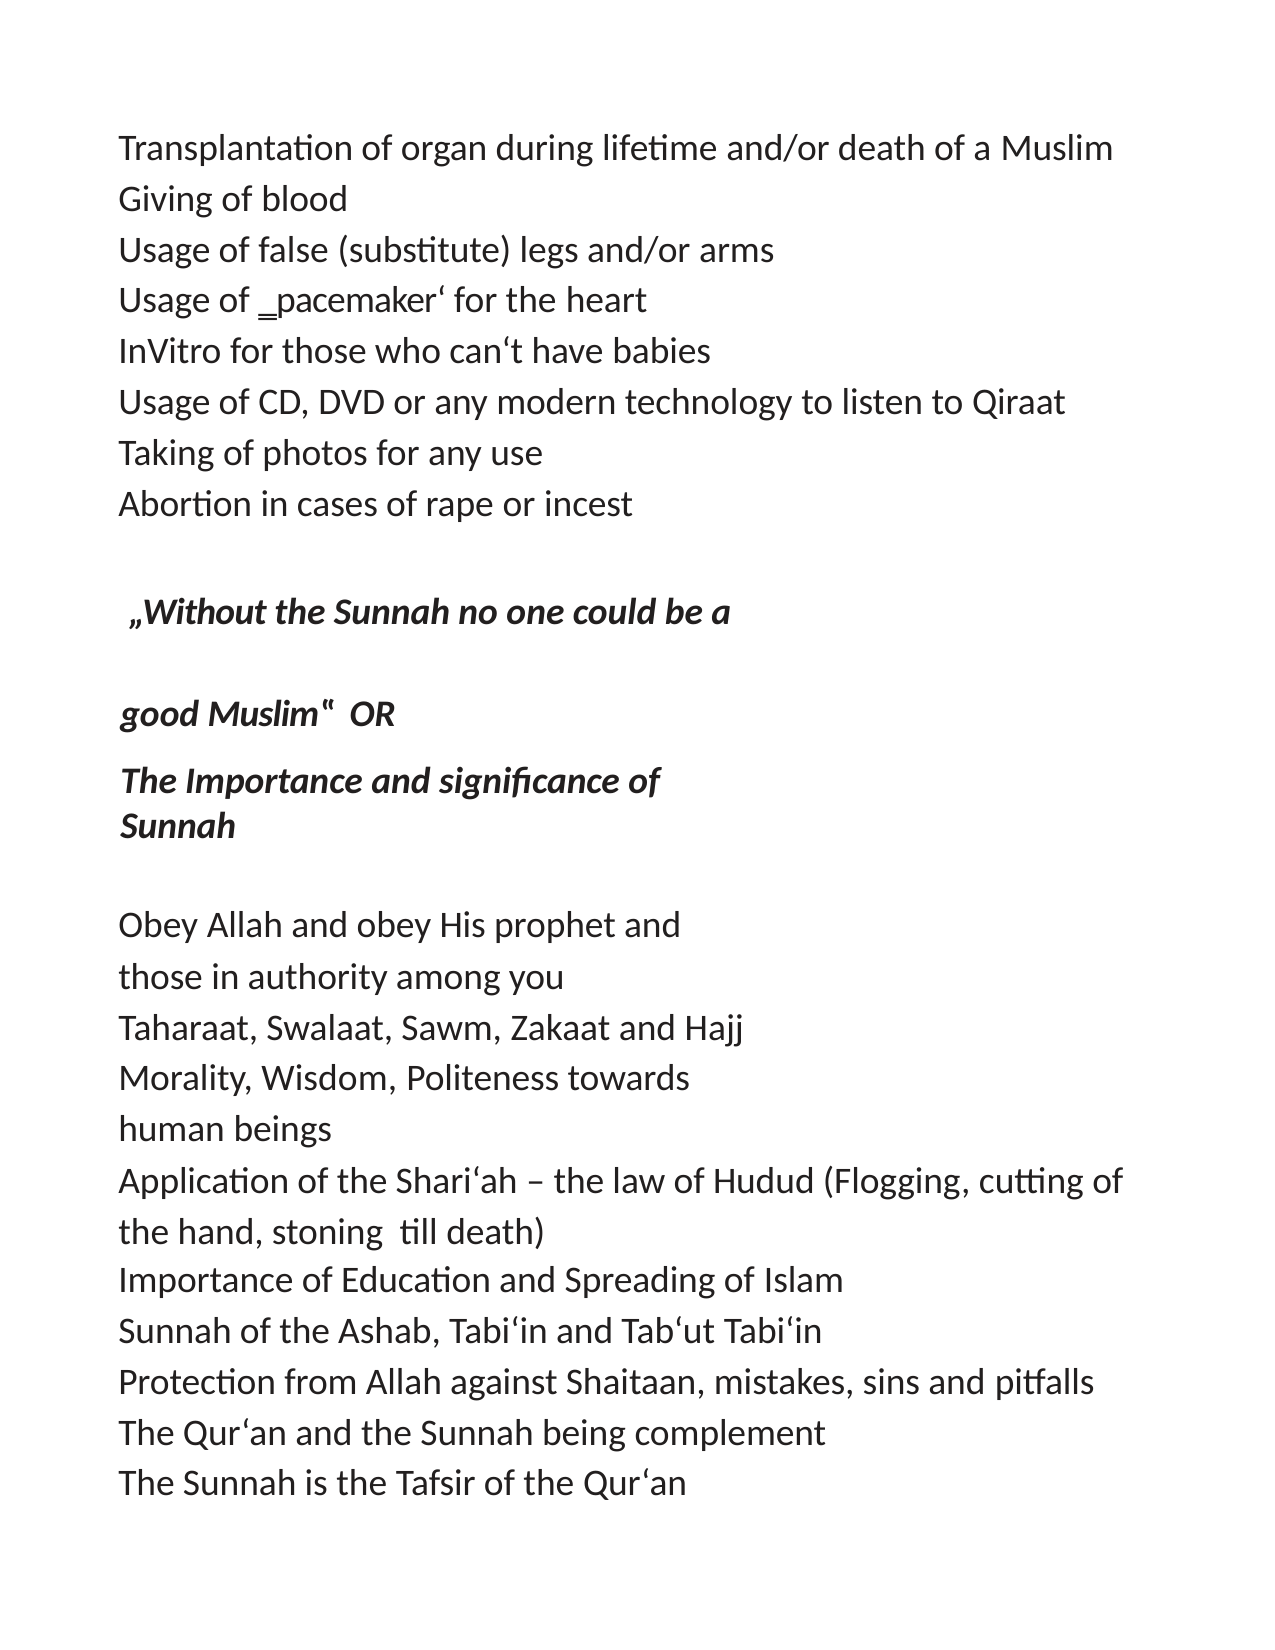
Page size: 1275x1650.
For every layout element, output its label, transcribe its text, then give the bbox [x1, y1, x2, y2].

text The Qur‘an and the Sunnah being complement [118, 1403, 1156, 1454]
text InVitro for those who can‘t have babies [118, 322, 1157, 373]
text Giving of blood [118, 170, 1157, 221]
text Usage of false (substitute) legs and/or arms [118, 221, 1157, 271]
text Sunnah of the Ashab, Tabi‘in and Tab‘ut Tabi‘in [118, 1302, 1156, 1353]
text Importance of Education and Spreading of Islam [118, 1254, 1156, 1302]
text Obey Allah and obey His prophet and those in authority among you [118, 895, 756, 999]
text Application of the Shari‘ah – the law of Hudud (Flogging, cutting of the hand, stoning till death) [118, 1152, 1156, 1254]
text Usage of CD, DVD or any modern technology to listen to Qiraat [118, 373, 1157, 423]
text Abortion in cases of rape or incest [118, 474, 1157, 526]
text The Importance and significance of Sunnah [120, 757, 756, 848]
text Morality, Wisdom, Politeness towards human beings [118, 1049, 756, 1151]
text The Sunnah is the Tafsir of the Qur‘an [118, 1454, 1156, 1505]
text Protection from Allah against Shaitaan, mistakes, sins and pitfalls [118, 1353, 1156, 1403]
text Transplantation of organ during lifetime and/or death of a Muslim [118, 118, 1157, 170]
text Usage of ‗pacemaker‘ for the heart [118, 271, 1157, 322]
text Taking of photos for any use [118, 423, 1157, 474]
text Taharaat, Swalaat, Sawm, Zakaat and Hajj [118, 999, 756, 1049]
text „Without the Sunnah no one could be a good Muslim‟ OR [120, 533, 756, 736]
